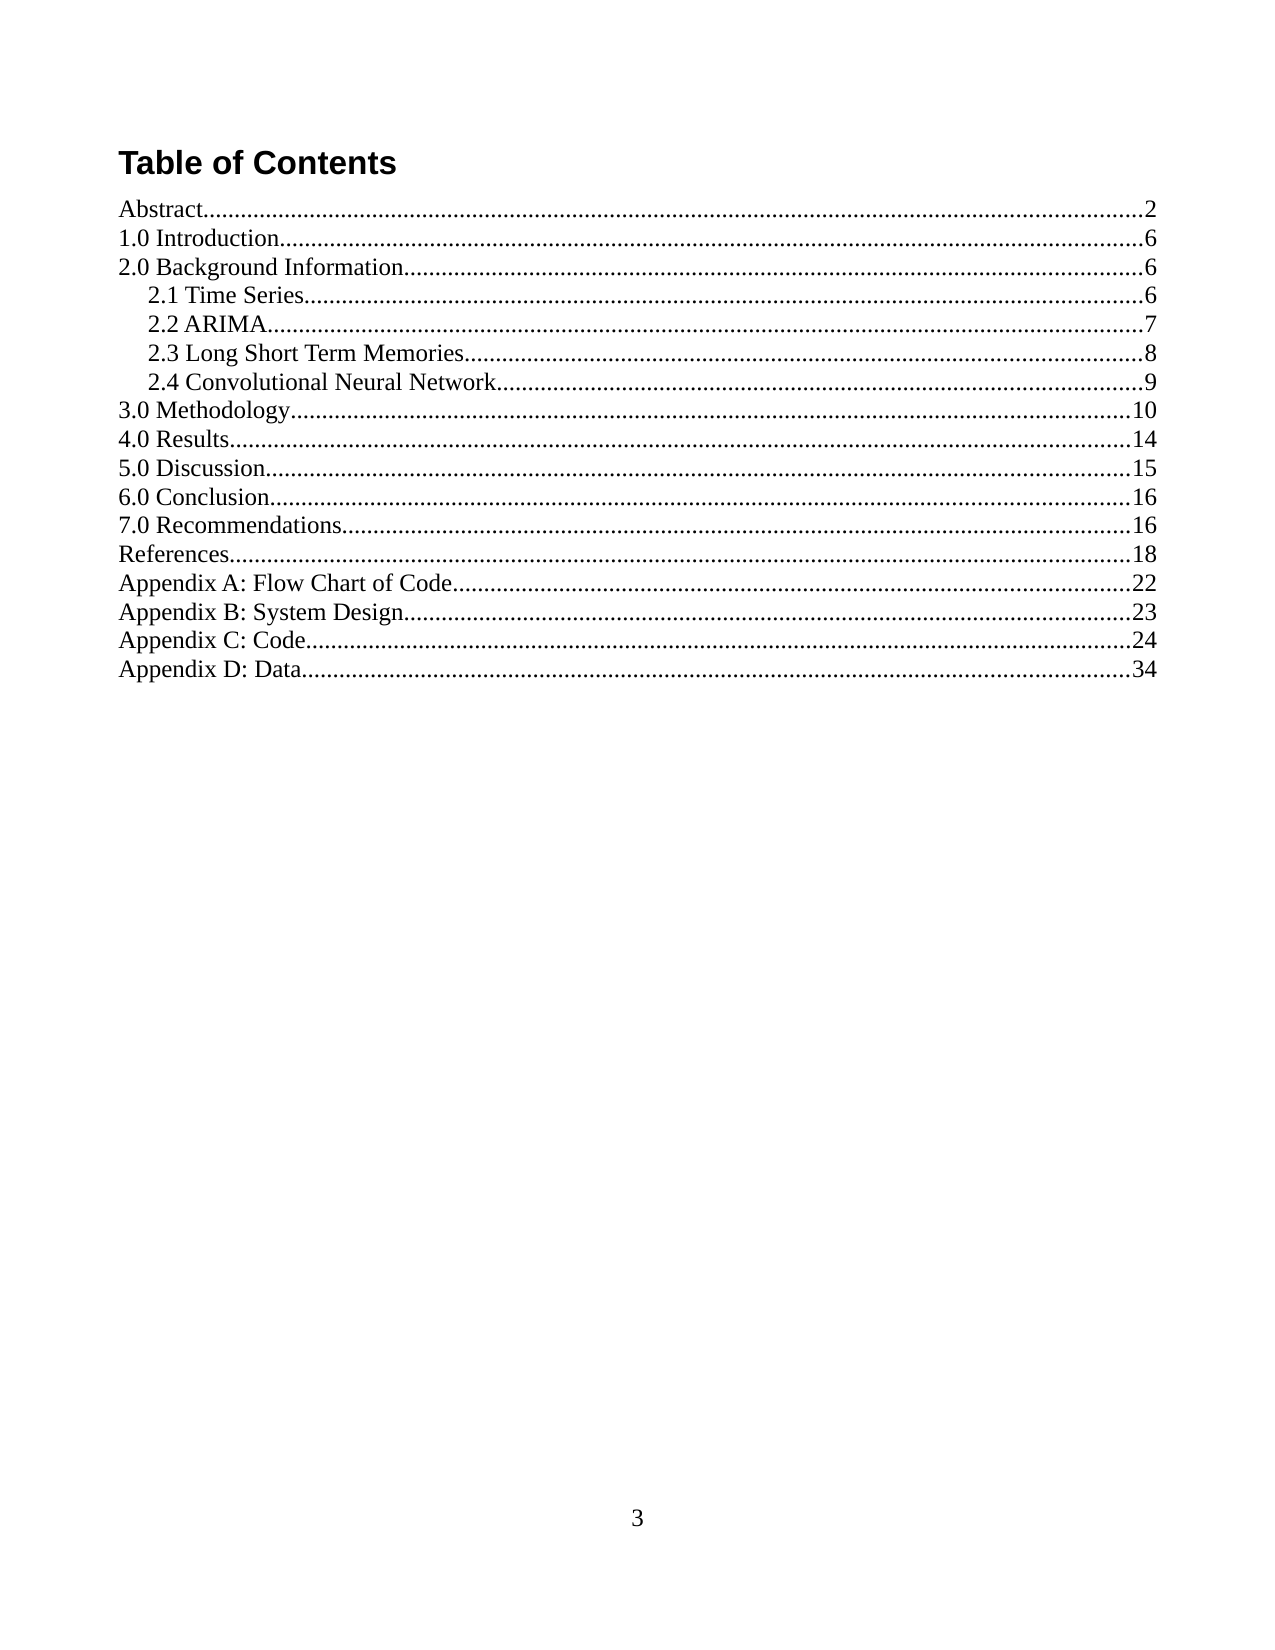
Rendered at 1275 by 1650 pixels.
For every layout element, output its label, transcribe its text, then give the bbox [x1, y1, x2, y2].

text References 18 [118, 539, 1157, 568]
text 1.0 Introduction 6 [118, 223, 1157, 252]
text Appendix A: Flow Chart of Code 22 [118, 568, 1157, 597]
text Abstract 2 [118, 194, 1157, 223]
text 3.0 Methodology 10 [118, 395, 1157, 424]
text Appendix D: Data 34 [118, 654, 1157, 683]
text 5.0 Discussion 15 [118, 453, 1157, 482]
text 4.0 Results 14 [118, 424, 1157, 453]
text Appendix C: Code 24 [118, 625, 1157, 654]
subtitle Table of Contents [118, 143, 1157, 182]
text Appendix B: System Design 23 [118, 597, 1157, 625]
text 2.4 Convolutional Neural Network 9 [148, 367, 1157, 395]
text 7.0 Recommendations 16 [118, 510, 1157, 539]
text 2.0 Background Information 6 [118, 252, 1157, 280]
text 2.3 Long Short Term Memories 8 [148, 338, 1157, 367]
text 2.1 Time Series 6 [148, 280, 1157, 309]
text 6.0 Conclusion 16 [118, 482, 1157, 510]
text 2.2 ARIMA 7 [148, 309, 1157, 338]
